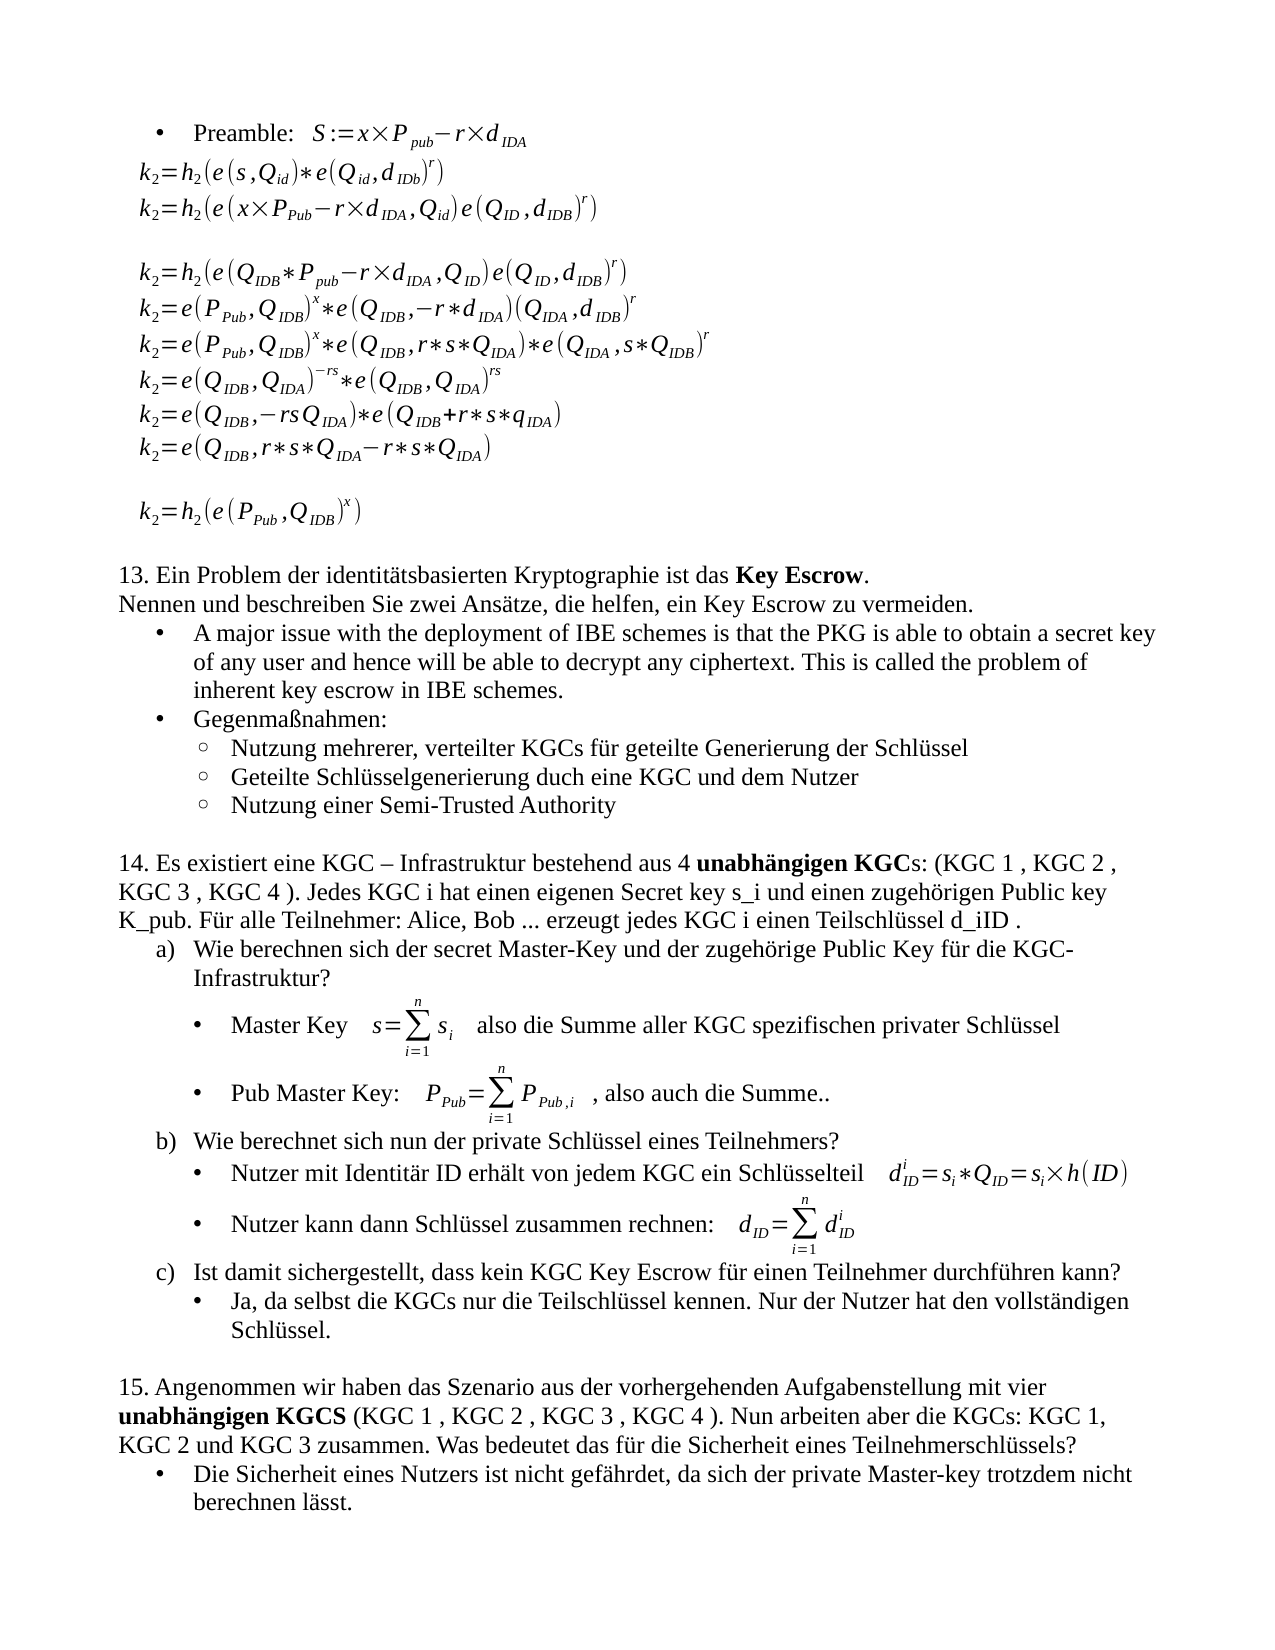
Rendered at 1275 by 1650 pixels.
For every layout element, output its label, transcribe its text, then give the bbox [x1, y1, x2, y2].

list Nutzung mehrerer, verteilter KGCs für geteilte Generierung der Schlüssel [193, 733, 1157, 762]
list Preamble: [156, 118, 1157, 151]
list Pub Master Key: , also auch die Summe.. [193, 1059, 1157, 1126]
list Ist damit sichergestellt, dass kein KGC Key Escrow für einen Teilnehmer durchführen kann? [156, 1257, 1157, 1286]
text 15. Angenommen wir haben das Szenario aus der vorhergehenden Aufgabenstellung mit vier unabhängigen KGCS (KGC 1 , KGC 2 , KGC 3 , KGC 4 ). Nun arbeiten aber die KGCs: KGC 1, KGC 2 und KGC 3 zusammen. Was bedeutet das für die Sicherheit eines Teilnehmerschlüssels? [118, 1372, 1157, 1459]
list Wie berechnet sich nun der private Schlüssel eines Teilnehmers? [156, 1126, 1157, 1155]
list Master Key also die Summe aller KGC spezifischen privater Schlüssel [193, 992, 1157, 1059]
text 14. Es existiert eine KGC – Infrastruktur bestehend aus 4 unabhängigen KGCs: (KGC 1 , KGC 2 , [118, 848, 1157, 877]
list Wie berechnen sich der secret Master-Key und der zugehörige Public Key für die KGC-Infrastruktur? [156, 934, 1157, 992]
list Ja, da selbst die KGCs nur die Teilschlüssel kennen. Nur der Nutzer hat den vollständigen Schlüssel. [193, 1286, 1157, 1344]
list Gegenmaßnahmen: [156, 704, 1157, 733]
list Geteilte Schlüsselgenerierung duch eine KGC und dem Nutzer [193, 762, 1157, 791]
list A major issue with the deployment of IBE schemes is that the PKG is able to obtain a secret key of any user and hence will be able to decrypt any ciphertext. This is called the problem of inherent key escrow in IBE schemes. [156, 618, 1157, 704]
text KGC 3 , KGC 4 ). Jedes KGC i hat einen eigenen Secret key s_i und einen zugehörigen Public key K_pub. Für alle Teilnehmer: Alice, Bob ... erzeugt jedes KGC i einen Teilschlüssel d_iID . [118, 877, 1157, 934]
list Nutzer mit Identitär ID erhält von jedem KGC ein Schlüsselteil [193, 1155, 1157, 1190]
list Nutzung einer Semi-Trusted Authority [193, 791, 1157, 819]
list Die Sicherheit eines Nutzers ist nicht gefährdet, da sich der private Master-key trotzdem nicht berechnen lässt. [156, 1459, 1157, 1516]
list Nutzer kann dann Schlüssel zusammen rechnen: [193, 1190, 1157, 1257]
text 13. Ein Problem der identitätsbasierten Kryptographie ist das Key Escrow. Nennen und beschreiben Sie zwei Ansätze, die helfen, ein Key Escrow zu vermeiden. [118, 561, 1157, 618]
